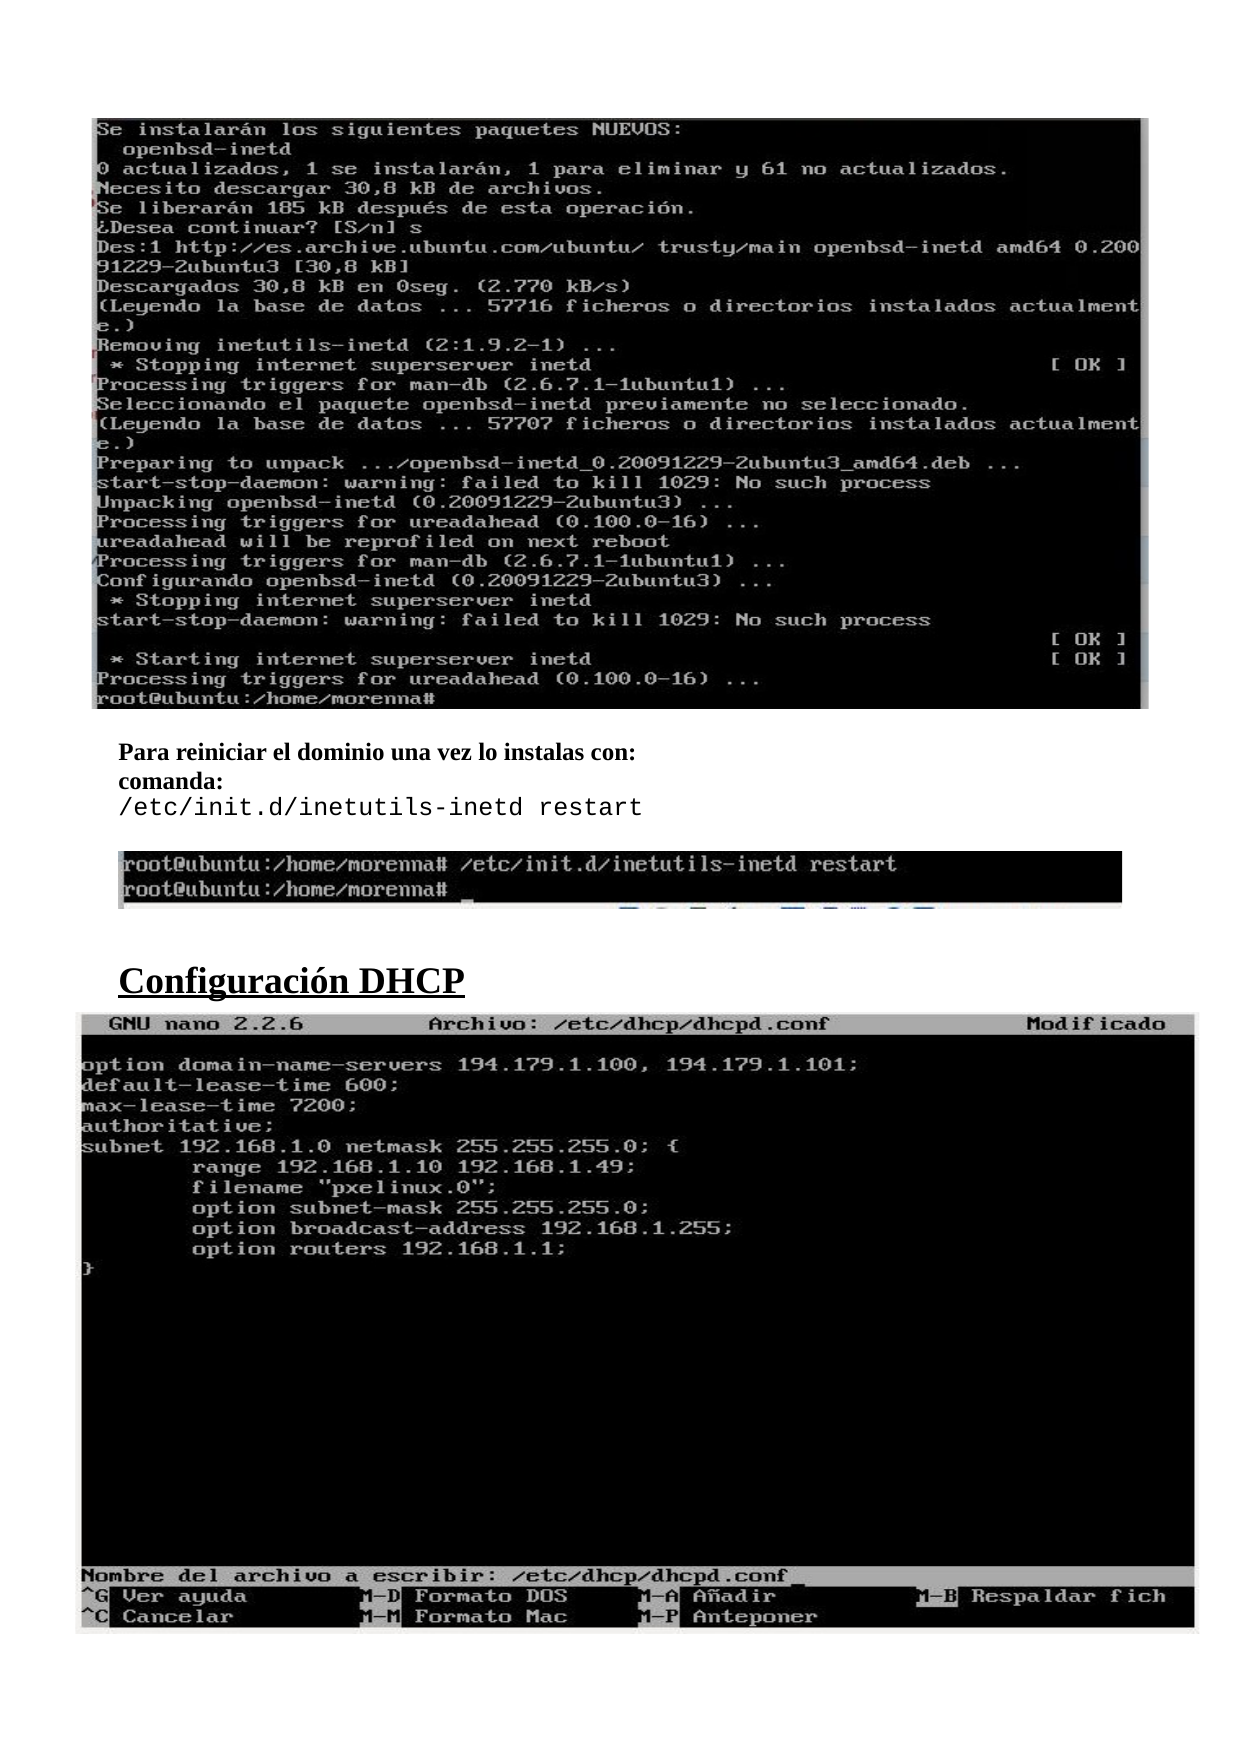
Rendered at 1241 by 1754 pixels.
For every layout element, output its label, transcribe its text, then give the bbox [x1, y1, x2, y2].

subtitle Configuración DHCP [118, 958, 1122, 1001]
picture [75, 1012, 1200, 1634]
picture [91, 118, 1149, 709]
text /etc/init.d/inetutils-inetd restart [118, 795, 1122, 823]
picture [118, 851, 1123, 909]
text Para reiniciar el dominio una vez lo instalas con: [118, 737, 1122, 766]
text comanda: [118, 766, 1122, 795]
